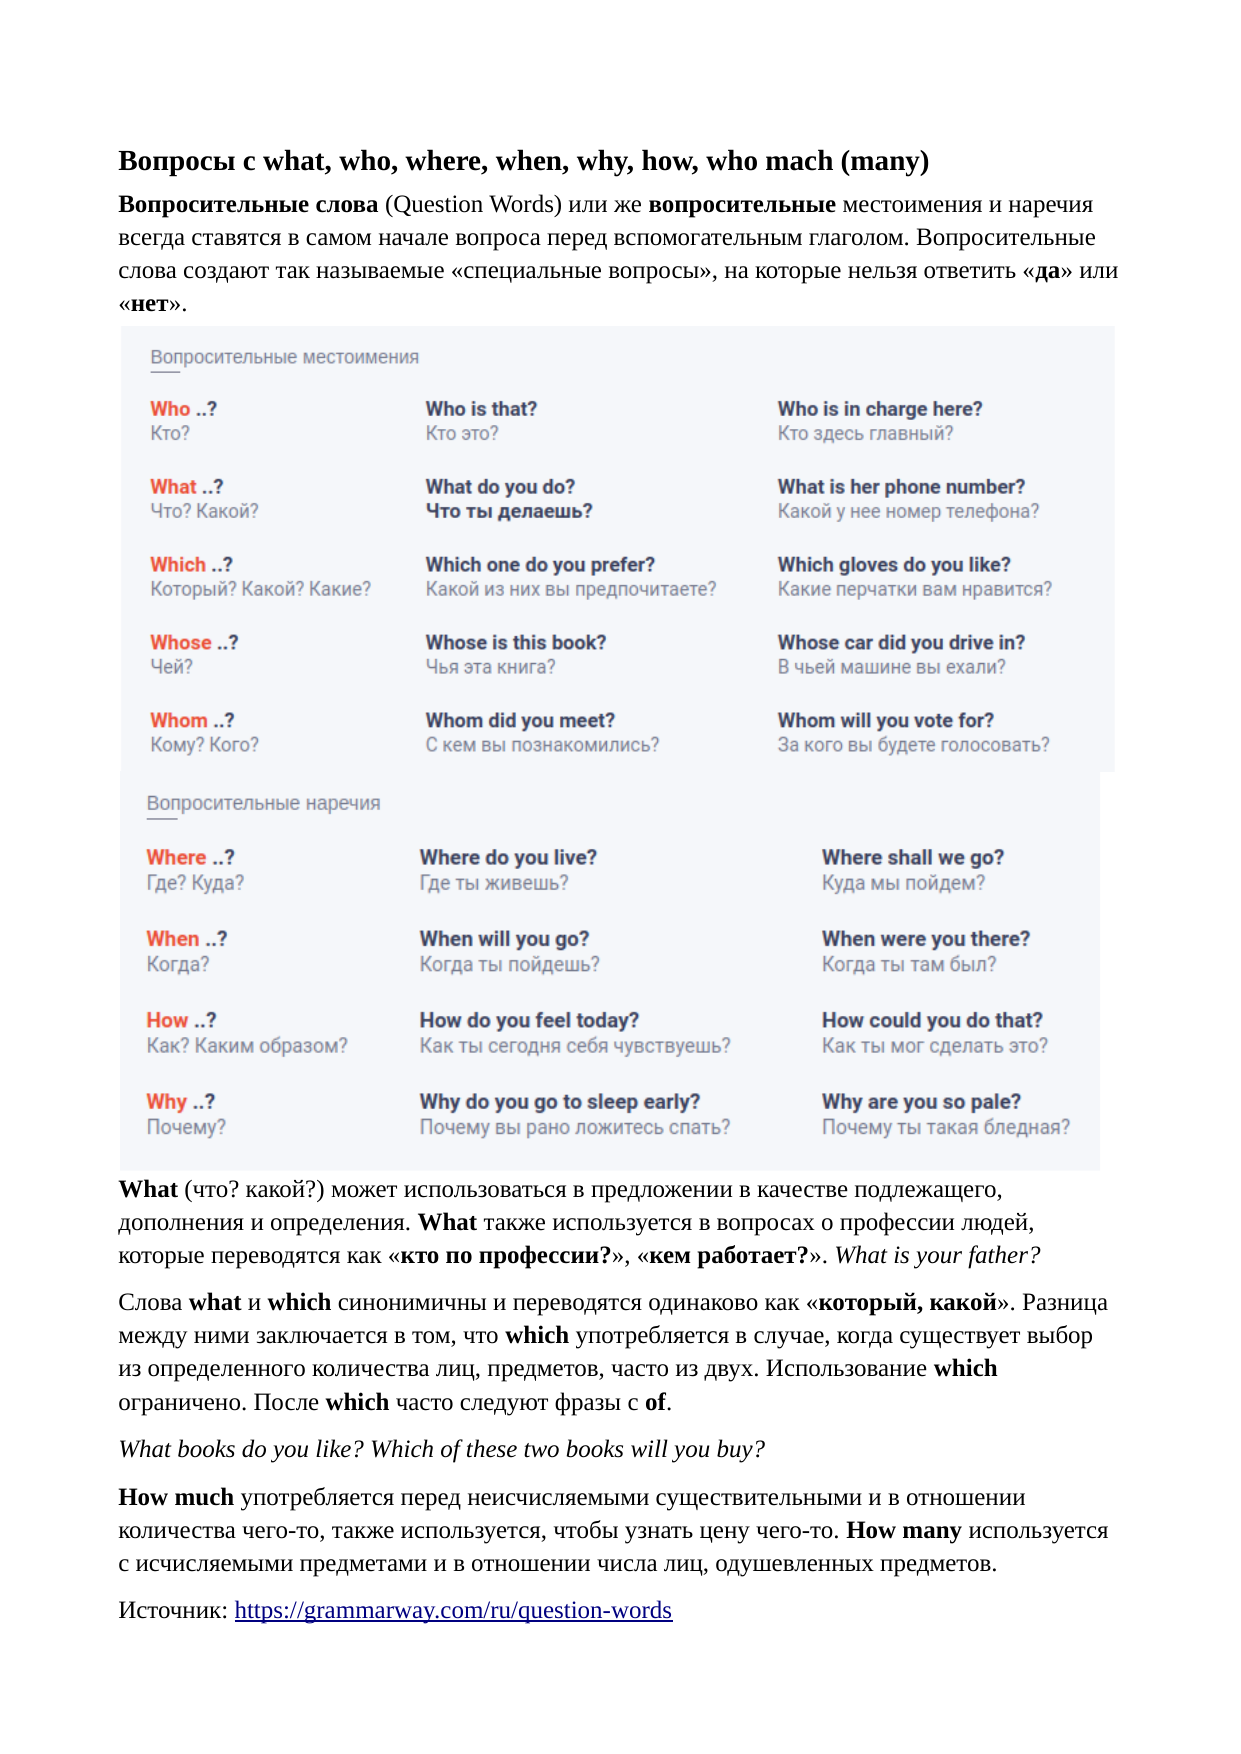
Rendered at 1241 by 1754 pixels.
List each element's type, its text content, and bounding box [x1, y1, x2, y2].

picture [244, 326, 1029, 1174]
text How much употребляется перед неисчисляемыми существительными и в отношении количества чего-то, также используется, чтобы узнать цену чего-то. How many используется с исчисляемыми предметами и в отношении числа лиц, одушевленных предметов. [118, 1482, 1122, 1577]
text Слова what и which синонимичны и переводятся одинаково как «который, какой». Разница между ними заключается в том, что which употребляется в случае, когда существует выбор из определенного количества лиц, предметов, часто из двух. Использование which ограничено. После which часто следуют фразы с of. [118, 1287, 1122, 1415]
text What books do you like? Which of these two books will you buy? [118, 1434, 1122, 1463]
text Вопросительные слова (Question Words) или же вопросительные местоимения и наречия всегда ставятся в самом начале вопроса перед вспомогательным глаголом. Вопросительные слова создают так называемые «специальные вопросы», на которые нельзя ответить «да» или «нет». [118, 189, 1122, 317]
subtitle Вопросы с what, who, where, when, why, how, who mach (many) [118, 143, 1122, 177]
text Источник: https://grammarway.com/ru/question-words [118, 1595, 1122, 1624]
text What (что? какой?) может использоваться в предложении в качестве подлежащего, дополнения и определения. What также используется в вопросах о профессии людей, которые переводятся как «кто по профессии?», «кем работает?». What is your father? [118, 336, 1122, 1269]
